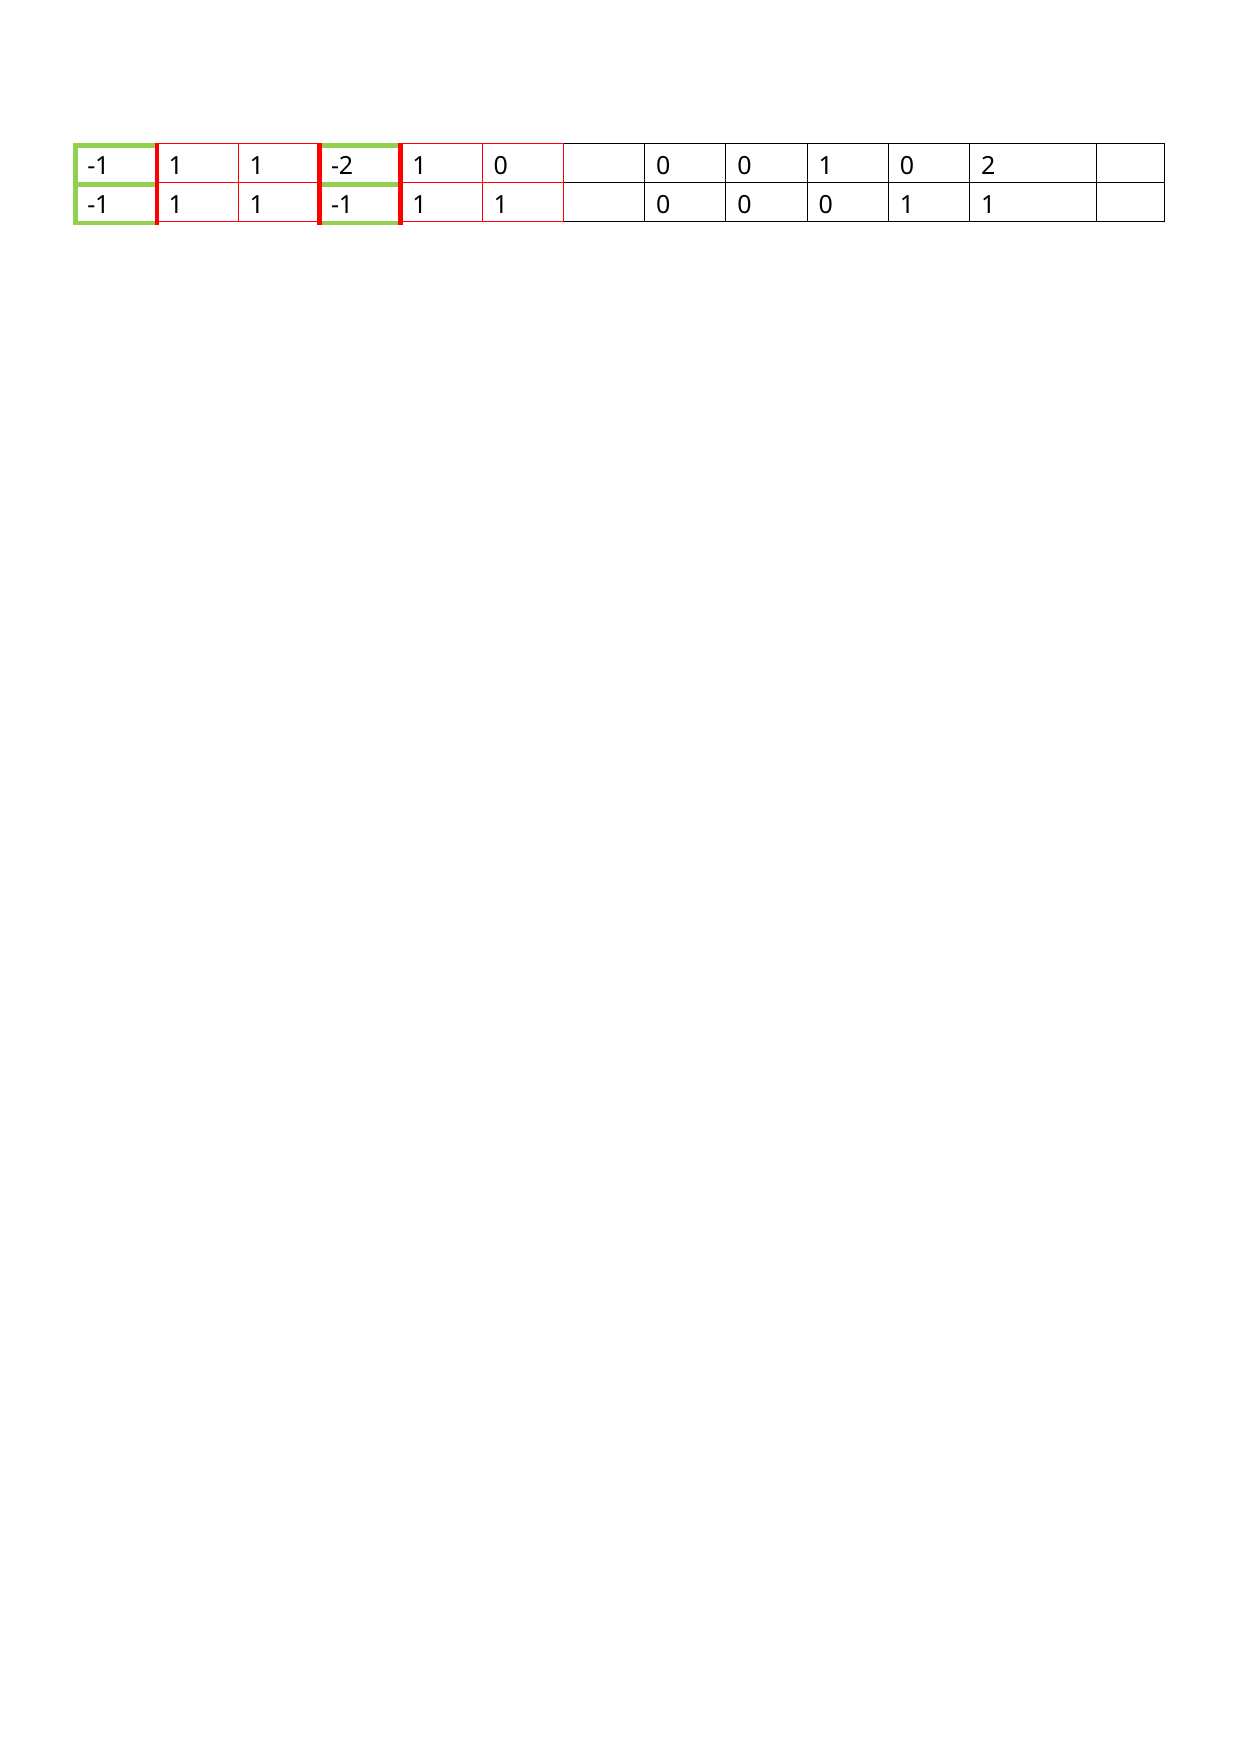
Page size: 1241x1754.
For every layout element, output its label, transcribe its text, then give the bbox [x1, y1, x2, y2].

table_cell 1 [483, 183, 563, 221]
table_cell 0 [483, 144, 563, 182]
table_cell 1 [808, 144, 888, 182]
table_cell 0 [645, 183, 725, 221]
table_cell 0 [726, 183, 807, 221]
table_cell -2 [322, 148, 398, 182]
table_cell 0 [726, 144, 807, 182]
table_cell -1 [78, 187, 155, 221]
table_cell [1097, 183, 1164, 221]
table_cell [564, 144, 644, 182]
table_cell [1097, 144, 1164, 182]
table_cell 1 [239, 144, 317, 182]
table_cell -1 [78, 148, 155, 182]
table_cell 1 [159, 144, 238, 182]
table_cell 1 [889, 183, 969, 221]
table_cell 1 [403, 183, 482, 221]
table_cell 1 [239, 183, 317, 221]
table_cell 1 [403, 144, 482, 182]
table_cell [564, 183, 644, 221]
table_cell 1 [970, 183, 1096, 221]
table_cell 2 [970, 144, 1096, 182]
table_cell -1 [322, 187, 398, 221]
table_cell 1 [159, 183, 238, 221]
table_cell 0 [645, 144, 725, 182]
table_cell 0 [889, 144, 969, 182]
table_cell 0 [808, 183, 888, 221]
